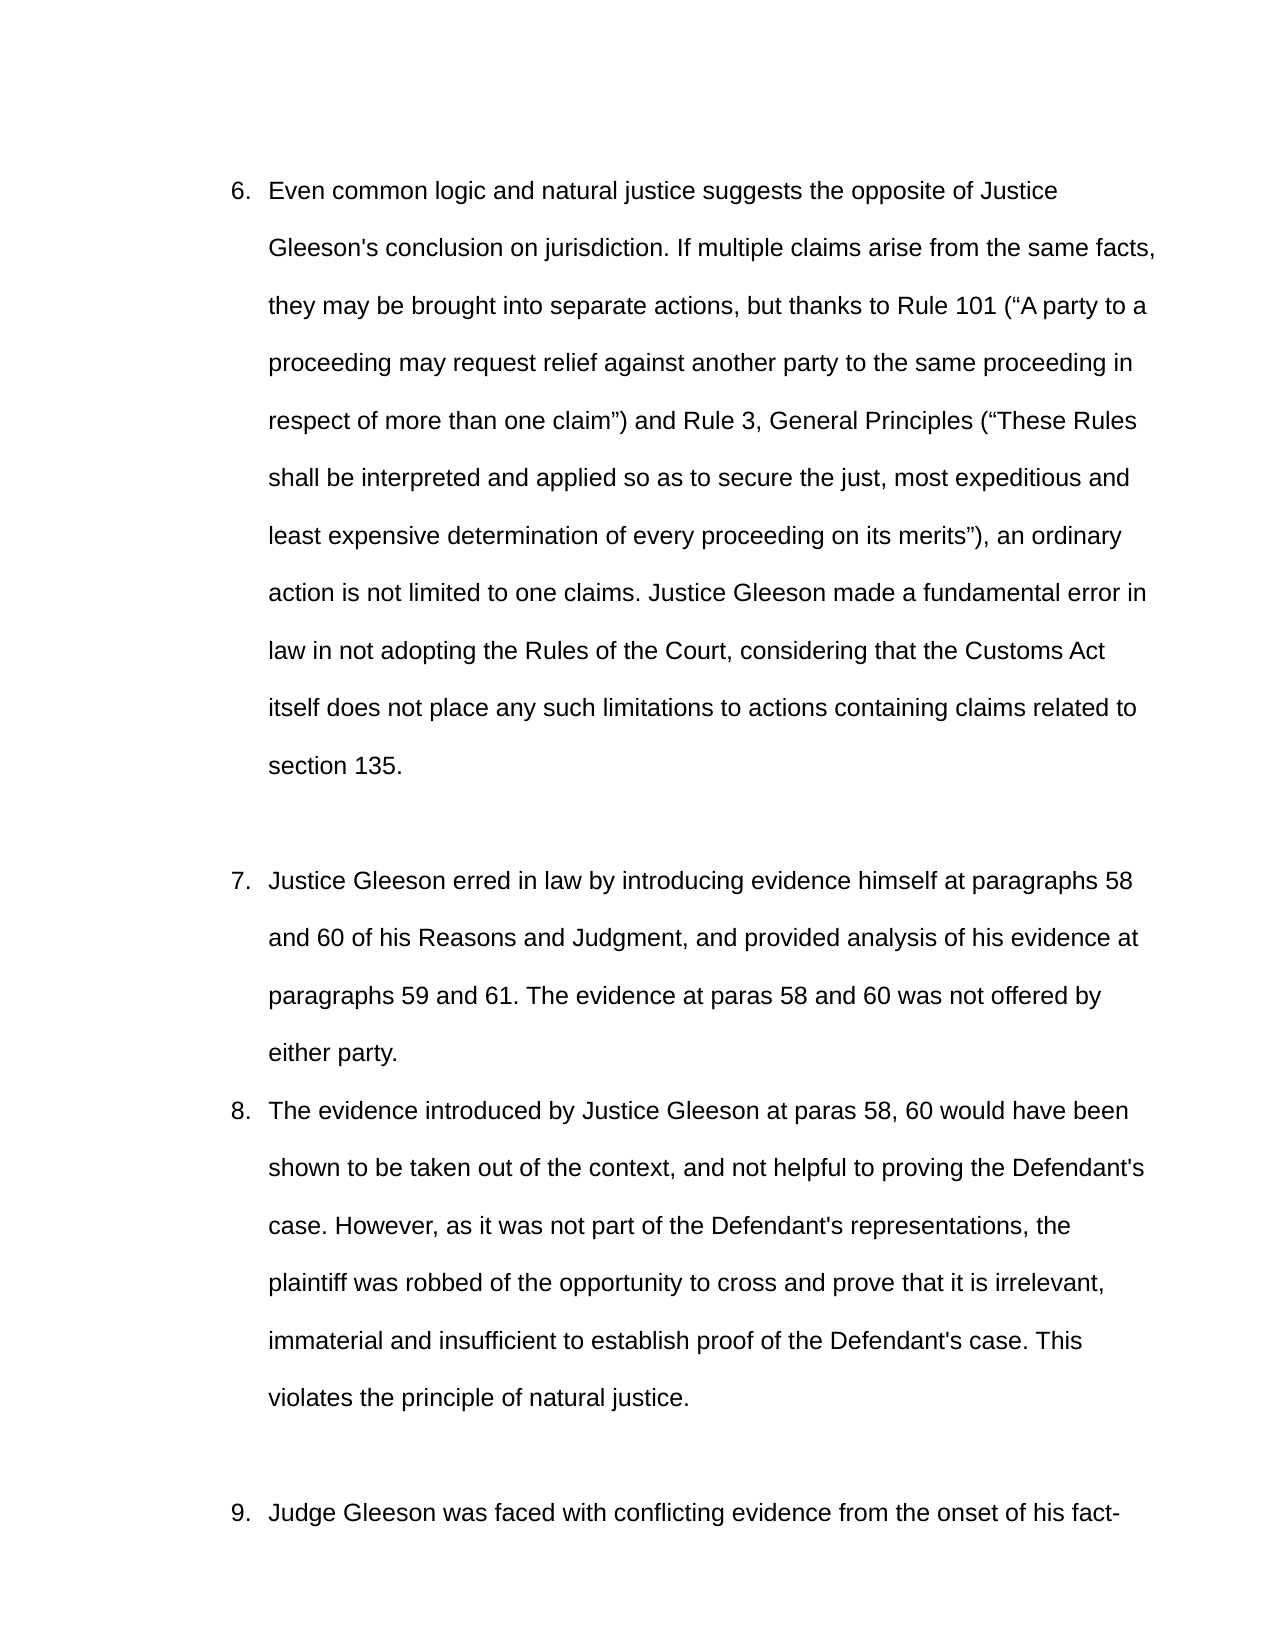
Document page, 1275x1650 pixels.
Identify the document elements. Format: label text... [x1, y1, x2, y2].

list Judge Gleeson was faced with conflicting evidence from the onset of his fact- [231, 1498, 1157, 1527]
list The evidence introduced by Justice Gleeson at paras 58, 60 would have been shown to be taken out of the context, and not helpful to proving the Defendant's case. However, as it was not part of the Defendant's representations, the plaintiff was robbed of the opportunity to cross and prove that it is irrelevant, immaterial and insufficient to establish proof of the Defendant's case. This violates the principle of natural justice. [231, 1096, 1157, 1412]
list Justice Gleeson erred in law by introducing evidence himself at paragraphs 58 and 60 of his Reasons and Judgment, and provided analysis of his evidence at paragraphs 59 and 61. The evidence at paras 58 and 60 was not offered by either party. [231, 866, 1157, 1067]
list Even common logic and natural justice suggests the opposite of Justice Gleeson's conclusion on jurisdiction. If multiple claims arise from the same facts, they may be brought into separate actions, but thanks to Rule 101 (“A party to a proceeding may request relief against another party to the same proceeding in respect of more than one claim”) and Rule 3, General Principles (“These Rules shall be interpreted and applied so as to secure the just, most expeditious and least expensive determination of every proceeding on its merits”), an ordinary action is not limited to one claims. Justice Gleeson made a fundamental error in law in not adopting the Rules of the Court, considering that the Customs Act itself does not place any such limitations to actions containing claims related to section 135. [231, 176, 1157, 779]
